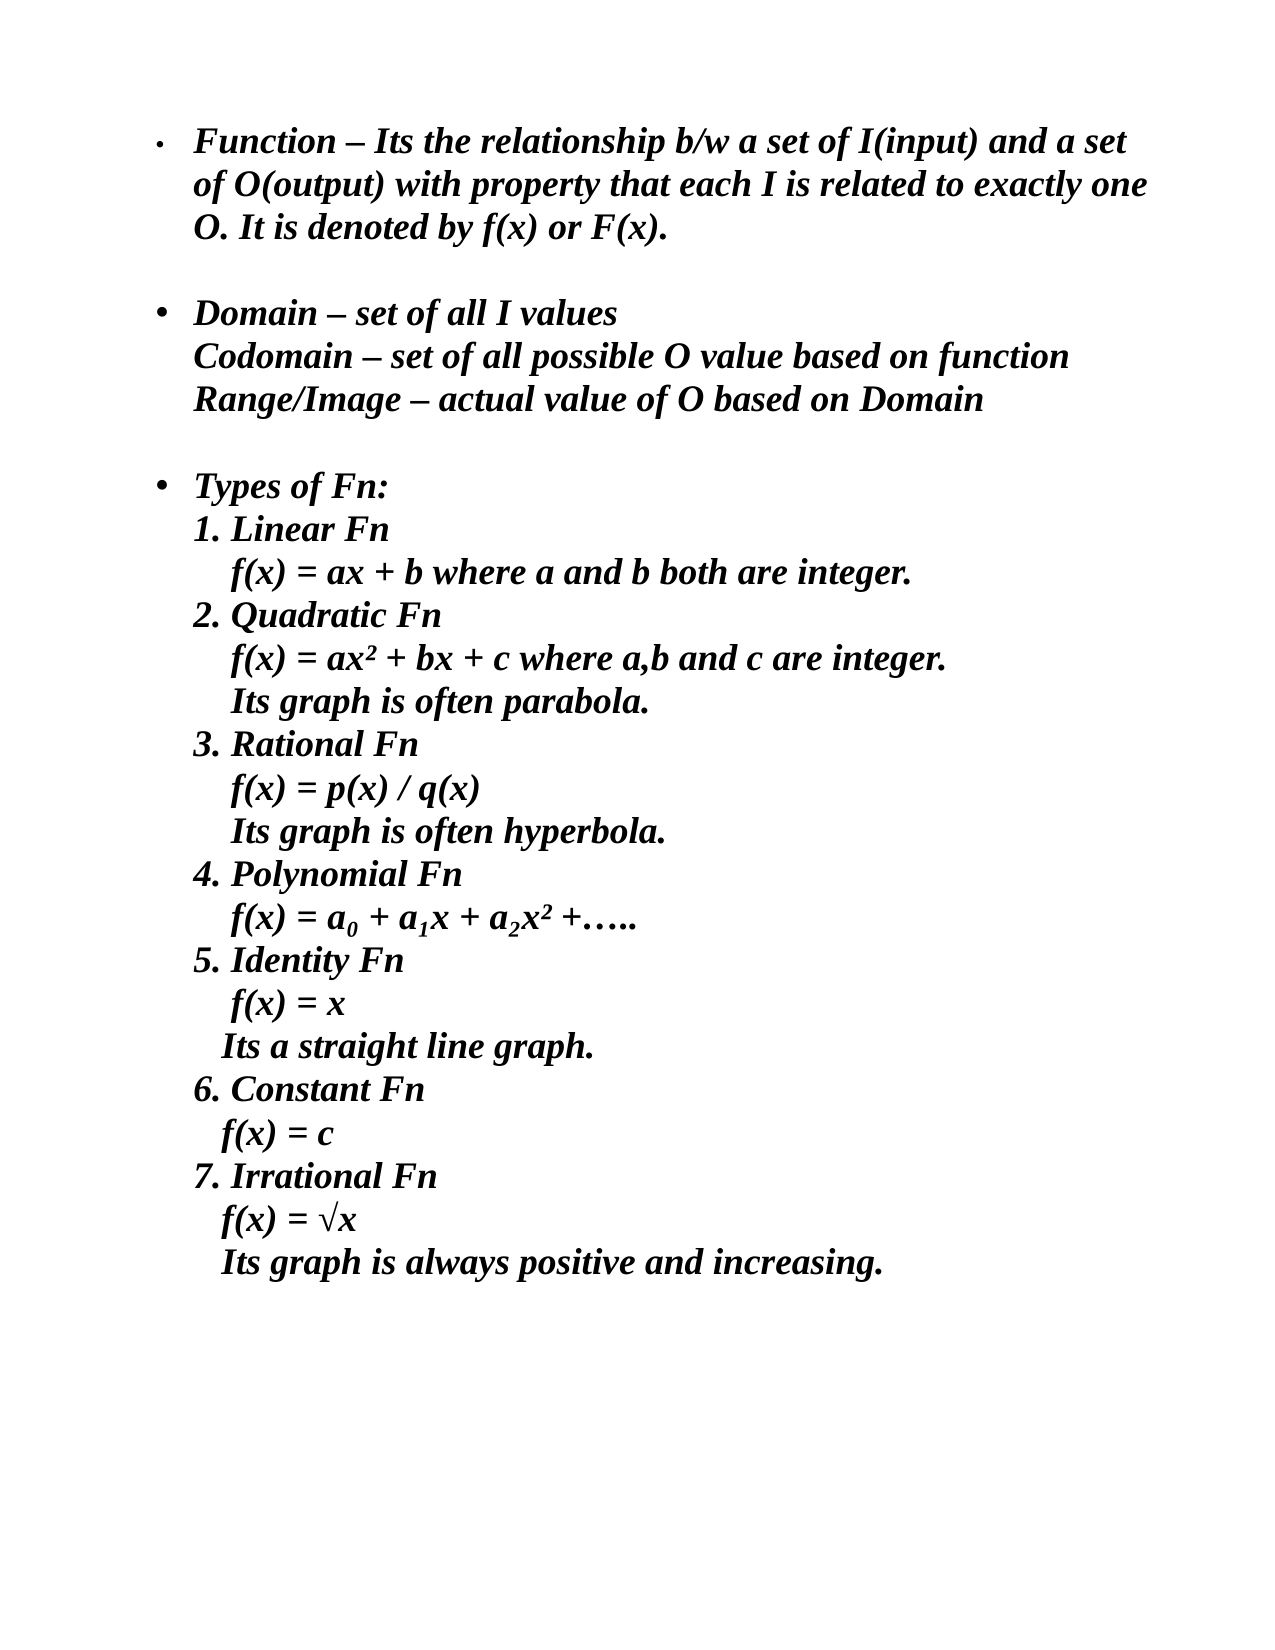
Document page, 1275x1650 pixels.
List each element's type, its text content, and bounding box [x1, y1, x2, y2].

list Its a straight line graph. [156, 1024, 1157, 1067]
list 7. Irrational Fn [156, 1153, 1157, 1196]
list Its graph is often hyperbola. [156, 808, 1157, 851]
list f(x) = p(x) / q(x) [156, 765, 1157, 808]
list f(x) = √x [156, 1196, 1157, 1239]
list Types of Fn: [156, 463, 1157, 506]
list f(x) = x [156, 981, 1157, 1024]
list Range/Image – actual value of O based on Domain [156, 377, 1157, 420]
list Its graph is often parabola. [156, 679, 1157, 722]
list Function – Its the relationship b/w a set of I(input) and a set of O(output) with property that each I is related to exactly one O. It is denoted by f(x) or F(x). [156, 118, 1157, 247]
list f(x) = ax² + bx + c where a,b and c are integer. [156, 636, 1157, 679]
list 5. Identity Fn [156, 937, 1157, 981]
list 6. Constant Fn [156, 1067, 1157, 1110]
list f(x) = ax + b where a and b both are integer. [156, 549, 1157, 592]
list Its graph is always positive and increasing. [156, 1239, 1157, 1282]
list 3. Rational Fn [156, 722, 1157, 765]
list Domain – set of all I values [156, 291, 1157, 334]
list Codomain – set of all possible O value based on function [156, 334, 1157, 377]
list 1. Linear Fn [156, 506, 1157, 549]
list f(x) = c [156, 1110, 1157, 1153]
list 2. Quadratic Fn [156, 592, 1157, 636]
list 4. Polynomial Fn [156, 851, 1157, 894]
list f(x) = a₀ + a₁x + a₂x² +….. [156, 894, 1157, 937]
